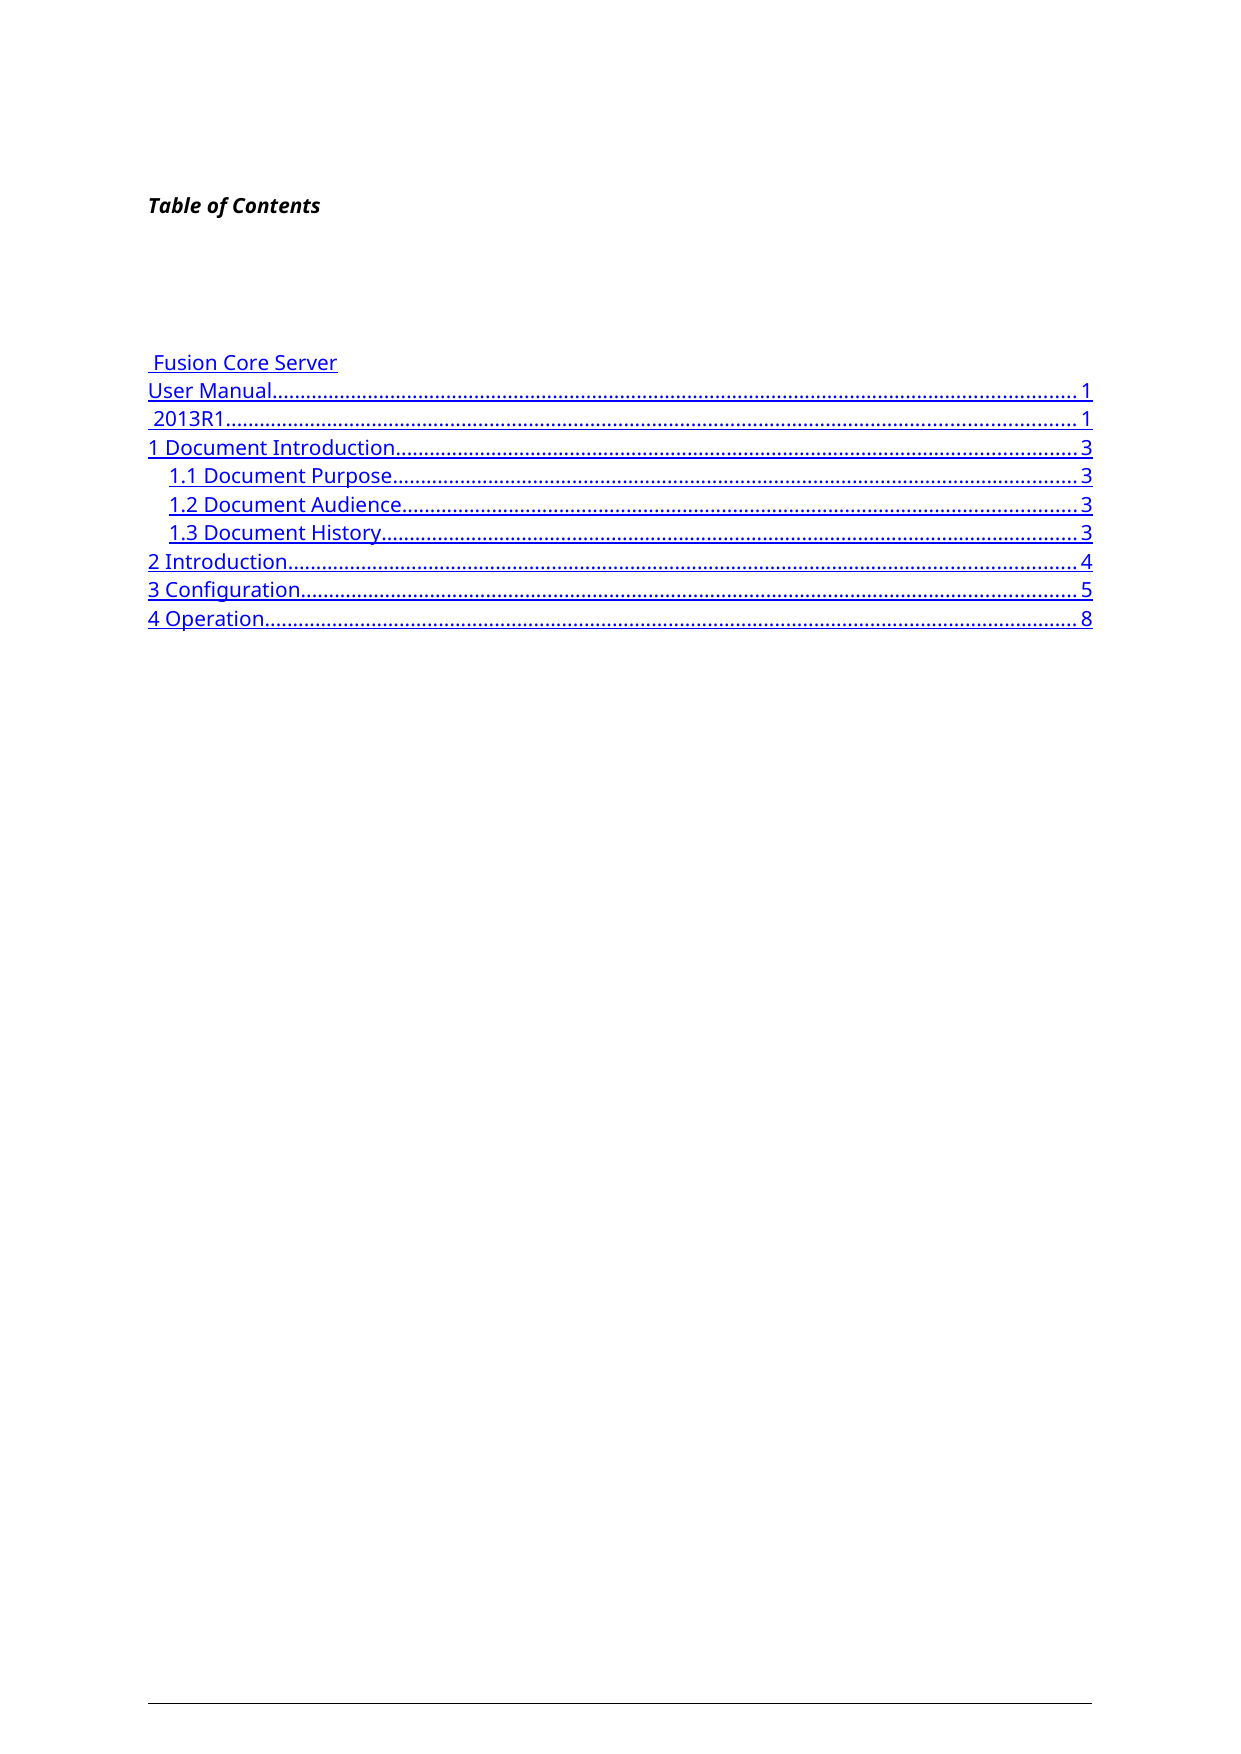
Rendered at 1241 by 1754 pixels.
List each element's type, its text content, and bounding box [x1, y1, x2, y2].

text Fusion Core Server User Manual 1 [148, 348, 1092, 400]
text 2013R1 1 [148, 404, 1092, 429]
text 1.3 Document History 3 [168, 518, 1092, 542]
text [168, 543, 1092, 547]
text Table of Contents [148, 191, 1092, 219]
text 4 Operation 8 [148, 604, 1092, 628]
text 1 Document Introduction 3 [148, 433, 1092, 457]
text 1.1 Document Purpose 3 [168, 461, 1092, 486]
text 3 Configuration 5 [148, 575, 1092, 599]
text 1.2 Document Audience 3 [168, 490, 1092, 514]
text 2 Introduction 4 [148, 547, 1092, 571]
